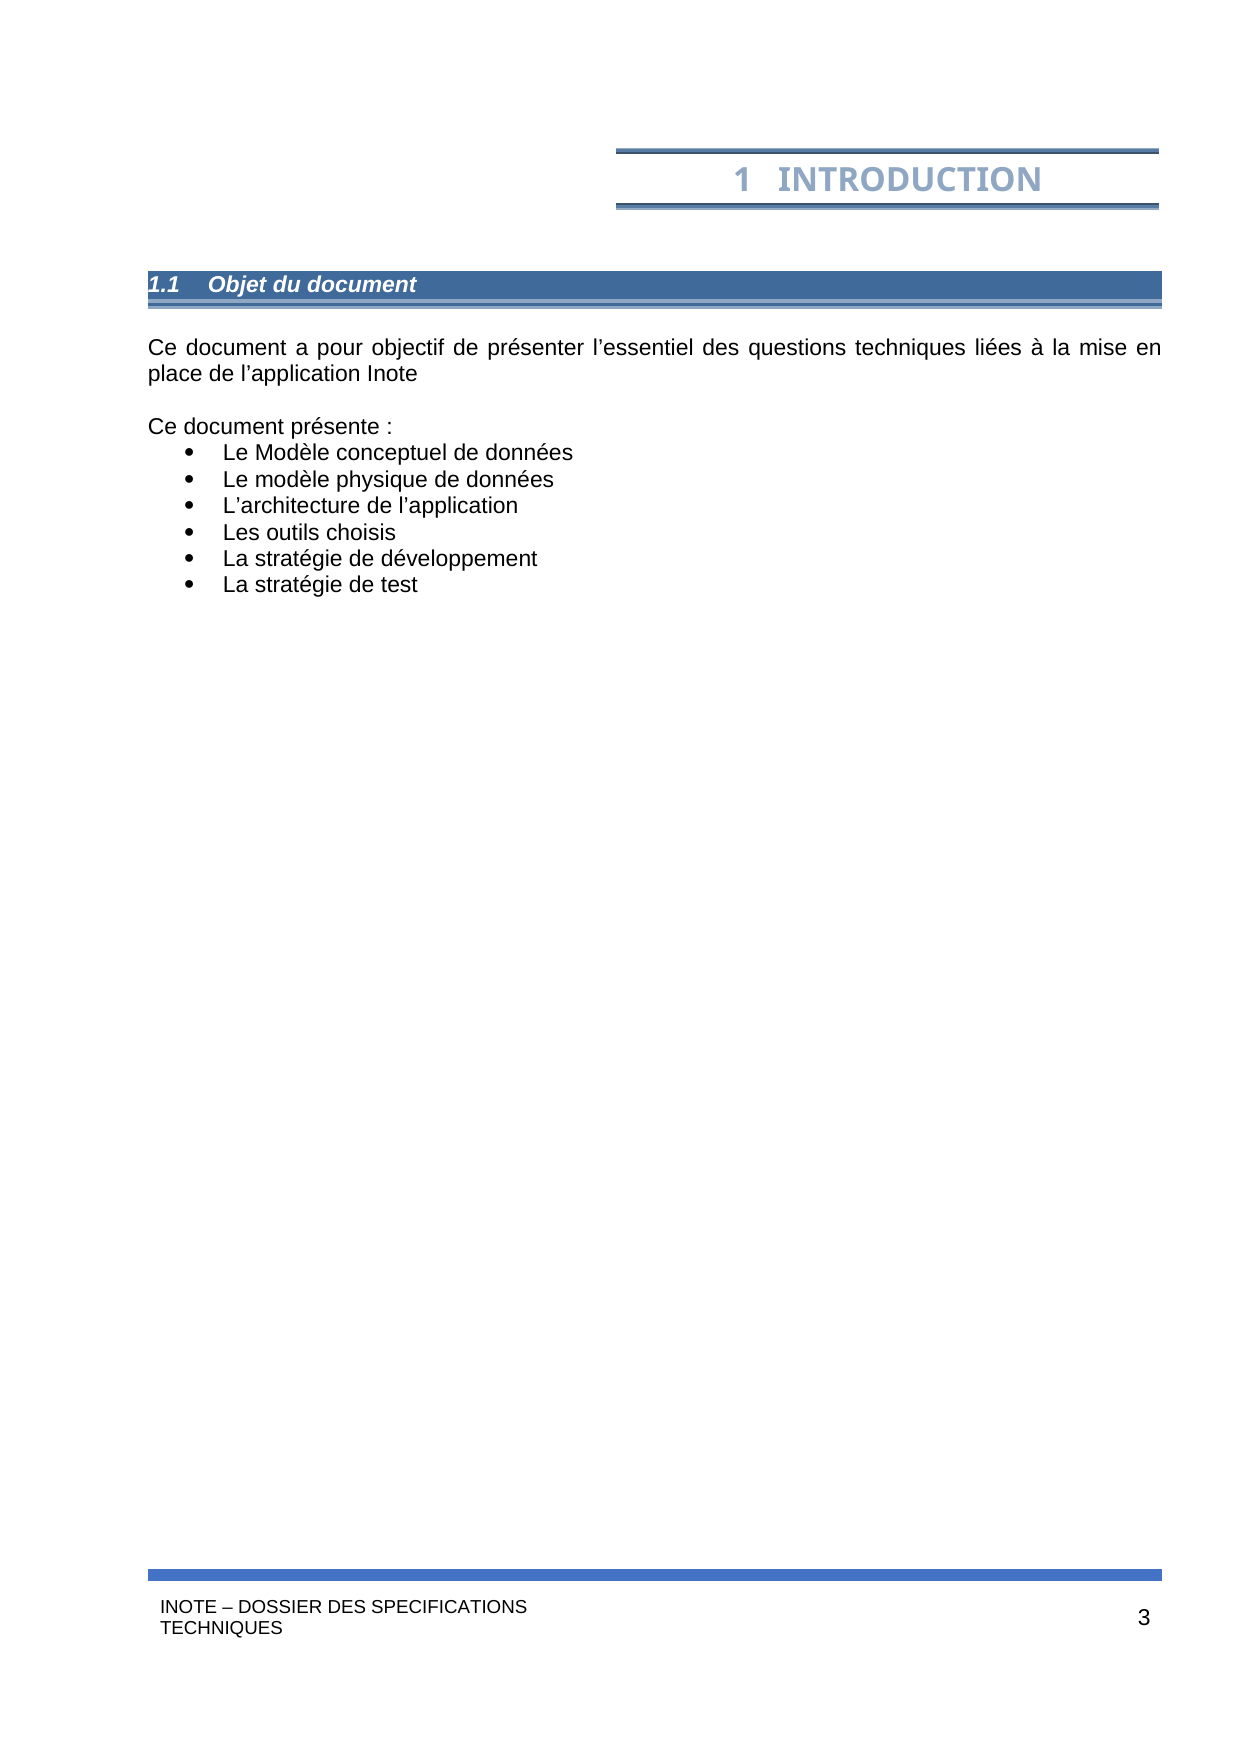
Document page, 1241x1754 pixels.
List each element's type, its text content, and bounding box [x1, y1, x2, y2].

text Ce document présente : [148, 413, 1162, 439]
list La stratégie de test [185, 571, 1162, 597]
list La stratégie de développement [185, 545, 1162, 571]
list Les outils choisis [185, 518, 1162, 545]
list Le Modèle conceptuel de données [185, 439, 1162, 466]
subtitle Introduction [616, 154, 1159, 203]
list L’architecture de l’application [185, 492, 1162, 518]
subtitle Objet du document [148, 271, 1162, 299]
list Le modèle physique de données [185, 466, 1162, 492]
text Ce document a pour objectif de présenter l’essentiel des questions techniques liées à la mise en place de l’application Inote [148, 334, 1162, 387]
